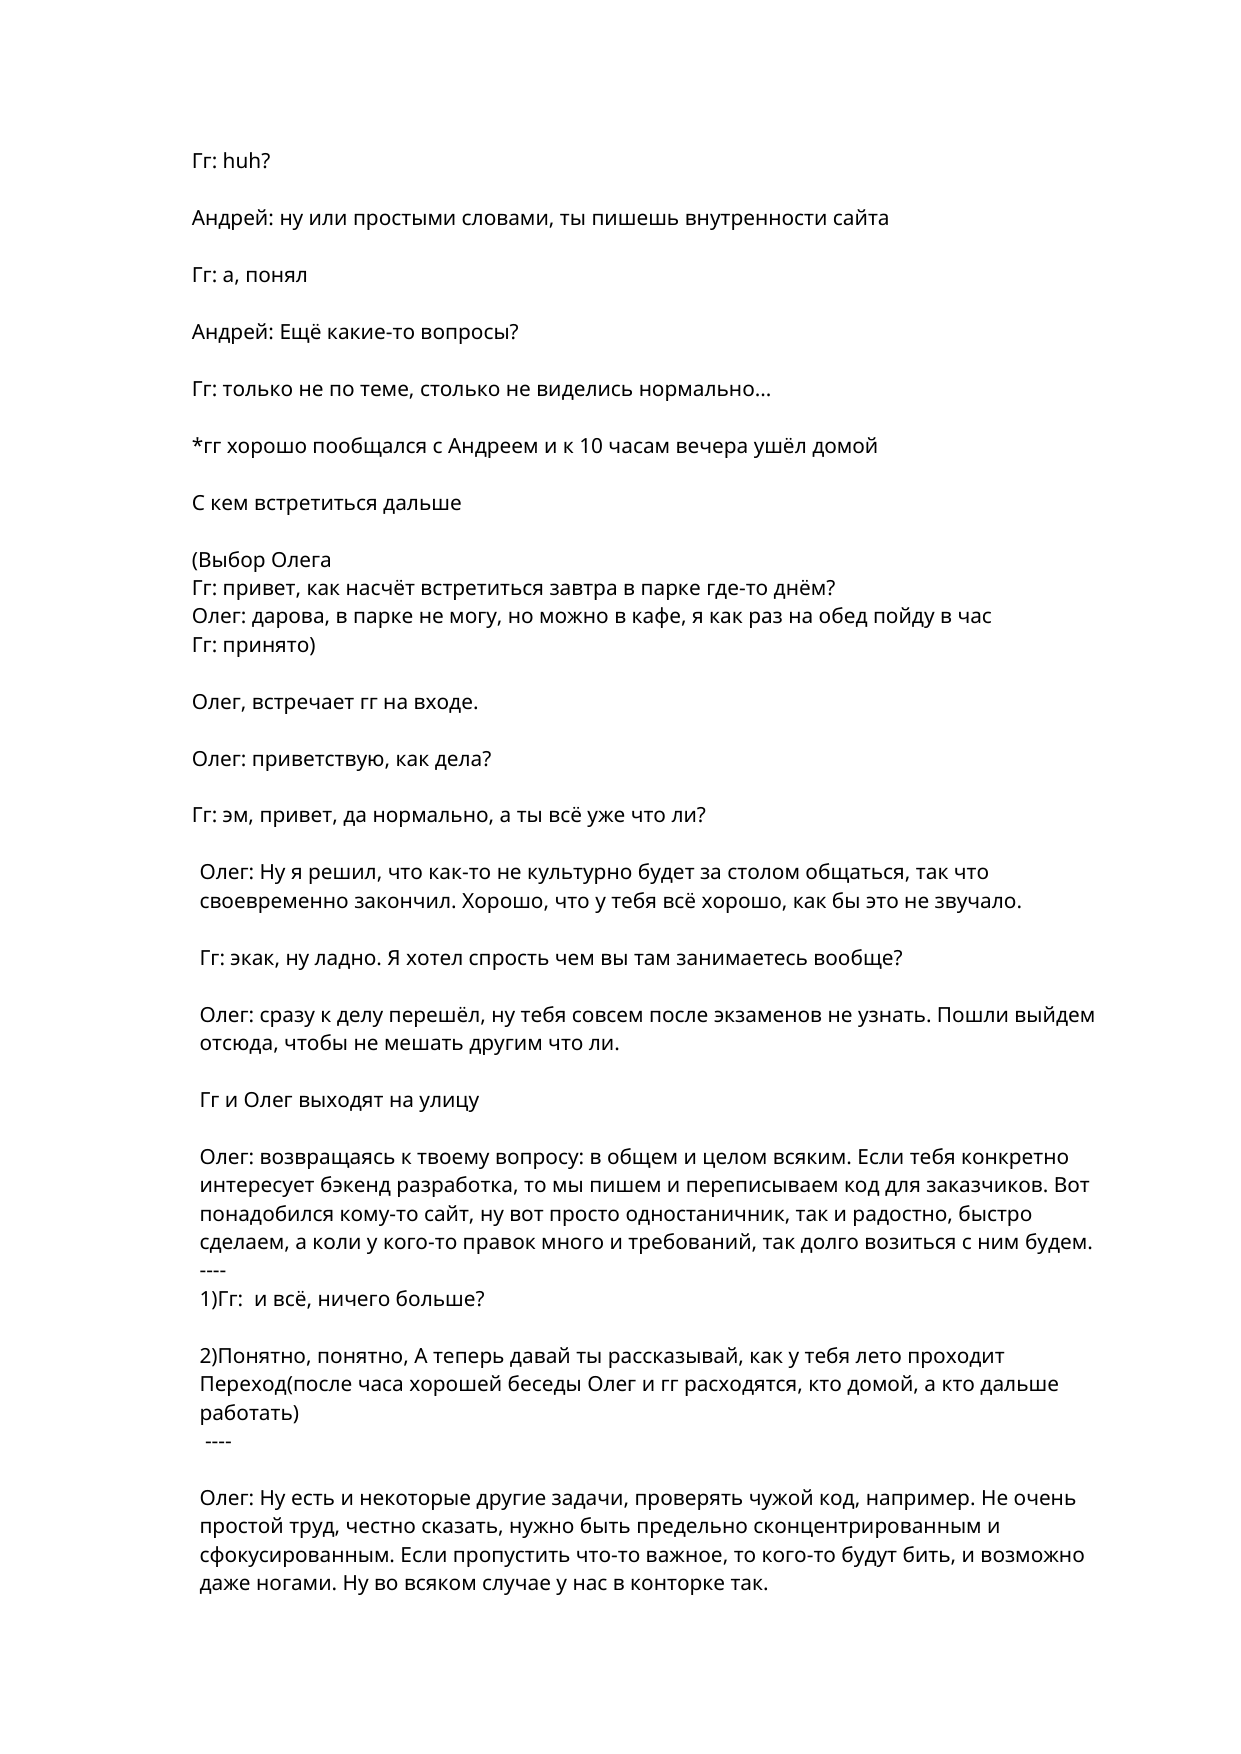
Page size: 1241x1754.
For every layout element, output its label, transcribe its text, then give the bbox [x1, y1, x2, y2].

text Гг: huh? Андрей: ну или простыми словами, ты пишешь внутренности сайта Гг: а, понял Андрей: Ещё какие-то вопросы? Гг: только не по теме, столько не виделись нормально... *гг хорошо пообщался с Андреем и к 10 часам вечера ушёл домой С кем встретиться дальше (Выбор Олега Гг: привет, как насчёт встретиться завтра в парке где-то днём? Олег: дарова, в парке не могу, но можно в кафе, я как раз на обед пойду в час Гг: принято) Олег, встречает гг на входе. Олег: приветствую, как дела? Гг: эм, привет, да нормально, а ты всё уже что ли? [192, 118, 1116, 829]
text 2)Понятно, понятно, А теперь давай ты рассказывай, как у тебя лето проходит [199, 1341, 1116, 1369]
text Олег: Ну есть и некоторые другие задачи, проверять чужой код, например. Не очень простой труд, честно сказать, нужно быть предельно сконцентрированным и сфокусированным. Если пропустить что-то важное, то кого-то будут бить, и возможно даже ногами. Ну во всяком случае у нас в конторке так. [199, 1483, 1116, 1625]
text Олег: возвращаясь к твоему вопросу: в общем и целом всяким. Если тебя конкретно интересует бэкенд разработка, то мы пишем и переписываем код для заказчиков. Вот понадобился кому-то сайт, ну вот просто одностаничник, так и радостно, быстро сделаем, а коли у кого-то правок много и требований, так долго возиться с ним будем. ---- 1)Гг: и всё, ничего больше? [199, 1142, 1116, 1312]
text ---- [118, 1426, 1122, 1455]
text Олег: сразу к делу перешёл, ну тебя совсем после экзаменов не узнать. Пошли выйдем отсюда, чтобы не мешать другим что ли. [199, 971, 1116, 1057]
text Переход(после часа хорошей беседы Олег и гг расходятся, кто домой, а кто дальше работать) [199, 1369, 1116, 1426]
text Гг: экак, ну ладно. Я хотел спрость чем вы там занимаетесь вообще? [199, 914, 1116, 971]
text Гг и Олег выходят на улицу [199, 1085, 1116, 1113]
text Олег: Ну я решил, что как-то не культурно будет за столом общаться, так что своевременно закончил. Хорошо, что у тебя всё хорошо, как бы это не звучало. [199, 857, 1116, 914]
